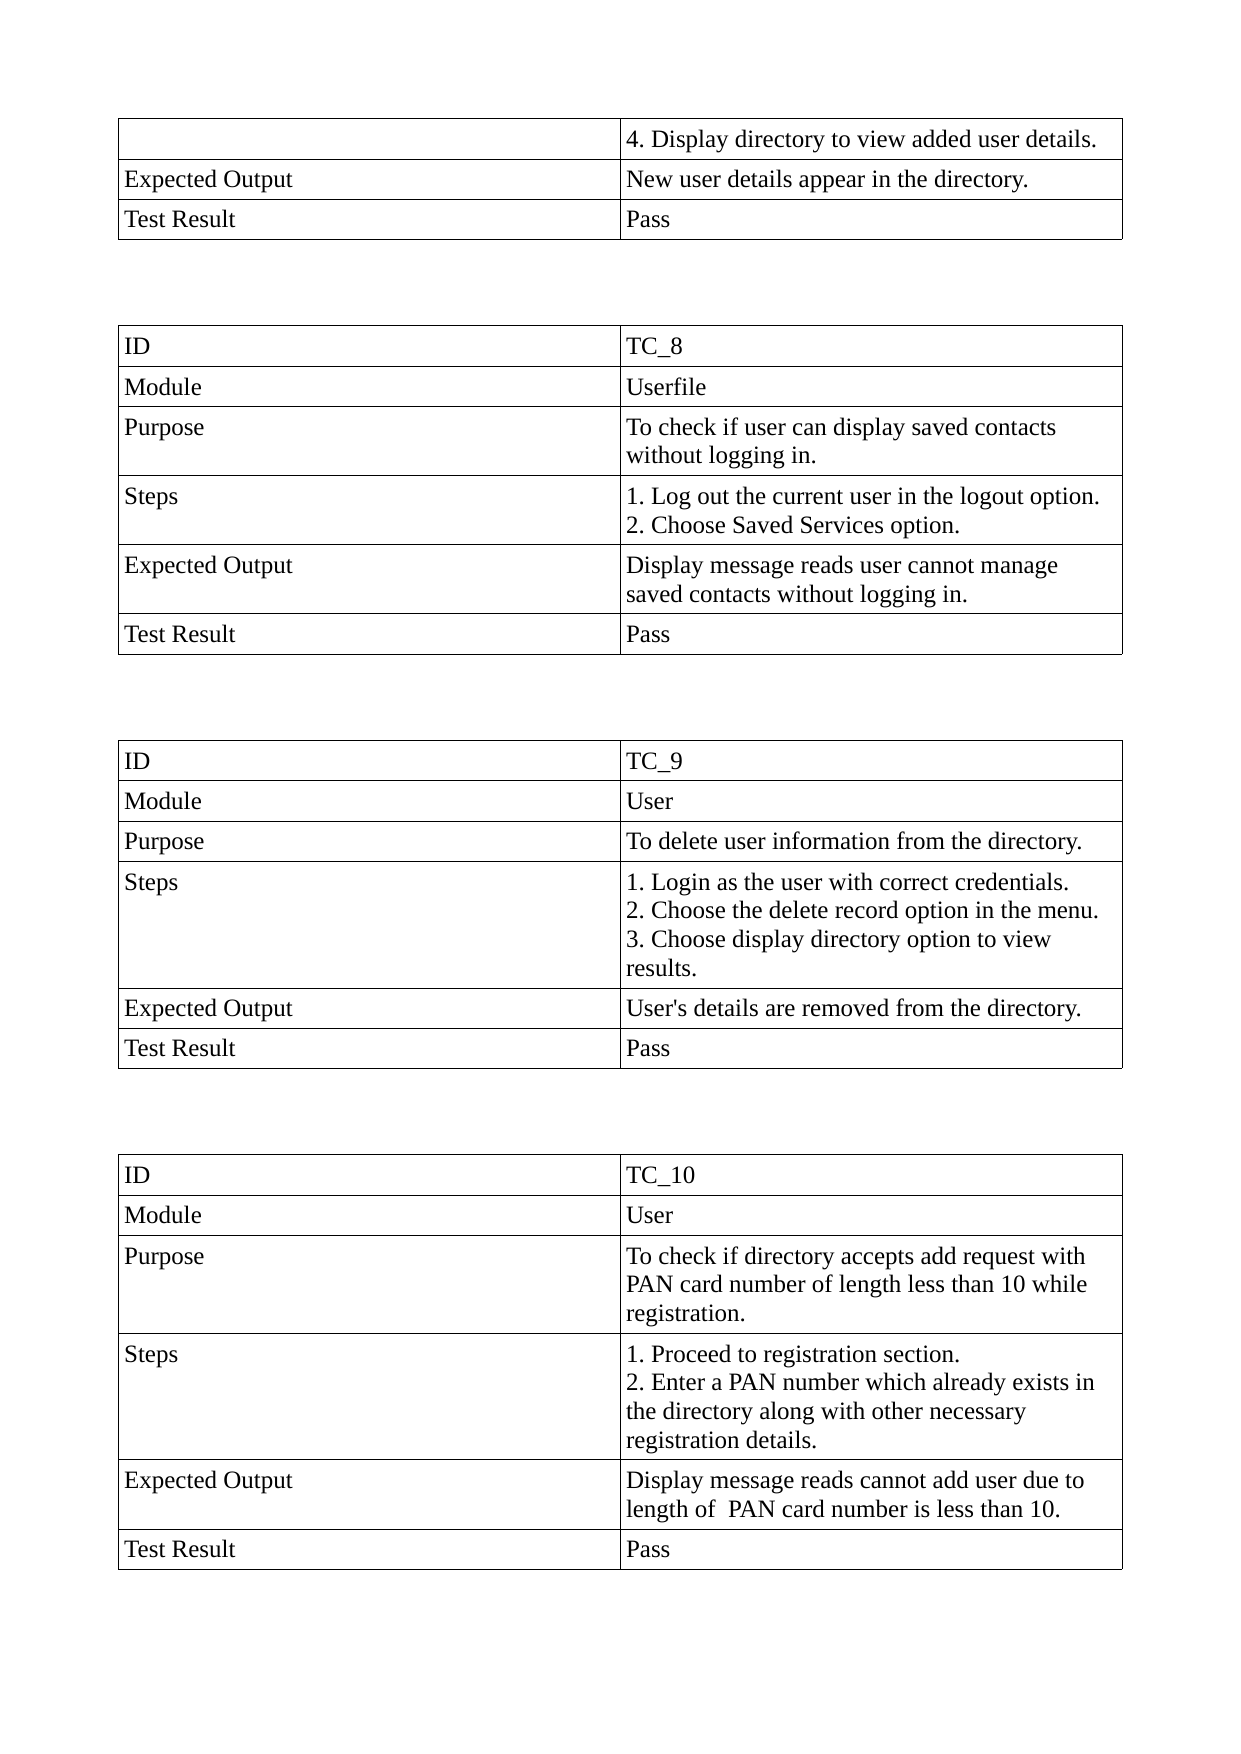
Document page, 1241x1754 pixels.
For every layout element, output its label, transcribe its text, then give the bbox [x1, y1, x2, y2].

table_cell Test Result [119, 614, 620, 653]
table_cell Purpose [119, 822, 620, 861]
table_cell 4. Display directory to view added user details. [621, 119, 1122, 158]
table_header ID [119, 326, 620, 366]
table_cell Module [119, 1196, 620, 1235]
table_cell Expected Output [119, 1460, 620, 1528]
table_cell Test Result [119, 200, 620, 239]
table_cell Pass [621, 1029, 1122, 1068]
table_cell Steps [119, 1334, 620, 1459]
table_cell Pass [621, 614, 1122, 653]
table_cell Expected Output [119, 545, 620, 613]
table_cell Purpose [119, 1236, 620, 1333]
table_cell Display message reads cannot add user due to length of PAN card number is less than 10. [621, 1460, 1122, 1528]
table_cell Module [119, 781, 620, 821]
table_cell To check if directory accepts add request with PAN card number of length less than 10 while registration. [621, 1236, 1122, 1333]
table_cell Test Result [119, 1029, 620, 1068]
table_header ID [119, 741, 620, 780]
table_cell Display message reads user cannot manage saved contacts without logging in. [621, 545, 1122, 613]
table_cell 1. Proceed to registration section. 2. Enter a PAN number which already exists in the directory along with other necessary registration details. [621, 1334, 1122, 1459]
table_header TC_9 [621, 741, 1122, 780]
table_cell Steps [119, 862, 620, 987]
table_cell 1. Login as the user with correct credentials. 2. Choose the delete record option in the menu. 3. Choose display directory option to view results. [621, 862, 1122, 987]
table_cell New user details appear in the directory. [621, 160, 1122, 199]
table_cell Pass [621, 200, 1122, 239]
table_cell Userfile [621, 367, 1122, 406]
table_cell To check if user can display saved contacts without logging in. [621, 407, 1122, 475]
table_cell Module [119, 367, 620, 406]
table_header ID [119, 1155, 620, 1195]
table_header TC_10 [621, 1155, 1122, 1195]
table_cell Test Result [119, 1530, 620, 1569]
table_header TC_8 [621, 326, 1122, 366]
table_cell Pass [621, 1530, 1122, 1569]
table_cell To delete user information from the directory. [621, 822, 1122, 861]
table_cell Purpose [119, 407, 620, 475]
table_cell User [621, 781, 1122, 821]
table_cell User [621, 1196, 1122, 1235]
table_cell Expected Output [119, 160, 620, 199]
table_cell [119, 119, 620, 158]
table_cell 1. Log out the current user in the logout option. 2. Choose Saved Services option. [621, 476, 1122, 544]
table_cell Expected Output [119, 989, 620, 1028]
table_cell User's details are removed from the directory. [621, 989, 1122, 1028]
table_cell Steps [119, 476, 620, 544]
